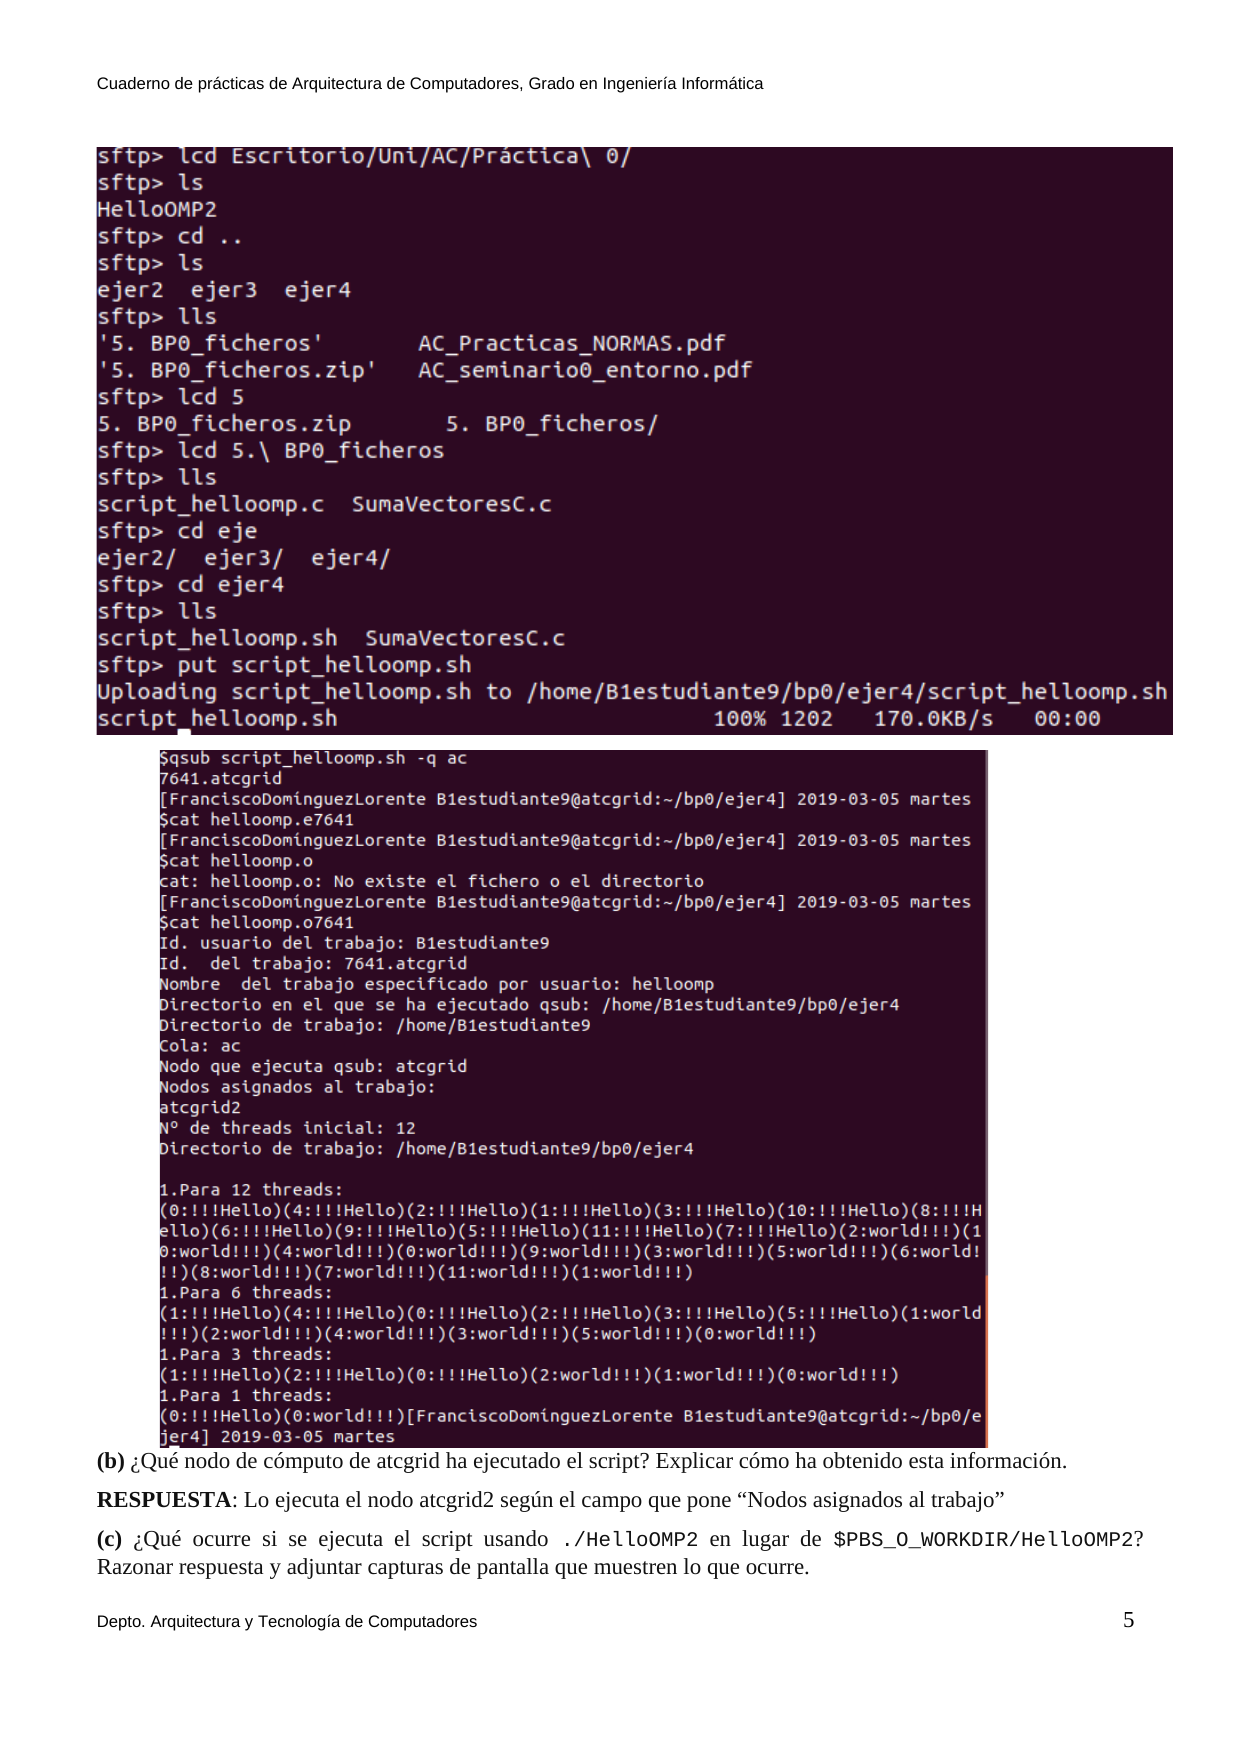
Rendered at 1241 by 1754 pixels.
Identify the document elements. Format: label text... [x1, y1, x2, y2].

list (b) ¿Qué nodo de cómputo de atcgrid ha ejecutado el script? Explicar cómo ha obtenido esta información. [67, 148, 1143, 1474]
picture [159, 750, 989, 1448]
list (c) ¿Qué ocurre si se ejecuta el script usando ./HelloOMP2 en lugar de $PBS_O_WORKDIR/HelloOMP2? Razonar respuesta y adjuntar capturas de pantalla que muestren lo que ocurre. [67, 1525, 1143, 1579]
list RESPUESTA: Lo ejecuta el nodo atcgrid2 según el campo que pone “Nodos asignados al trabajo” [97, 1486, 1143, 1513]
picture [96, 147, 1173, 735]
